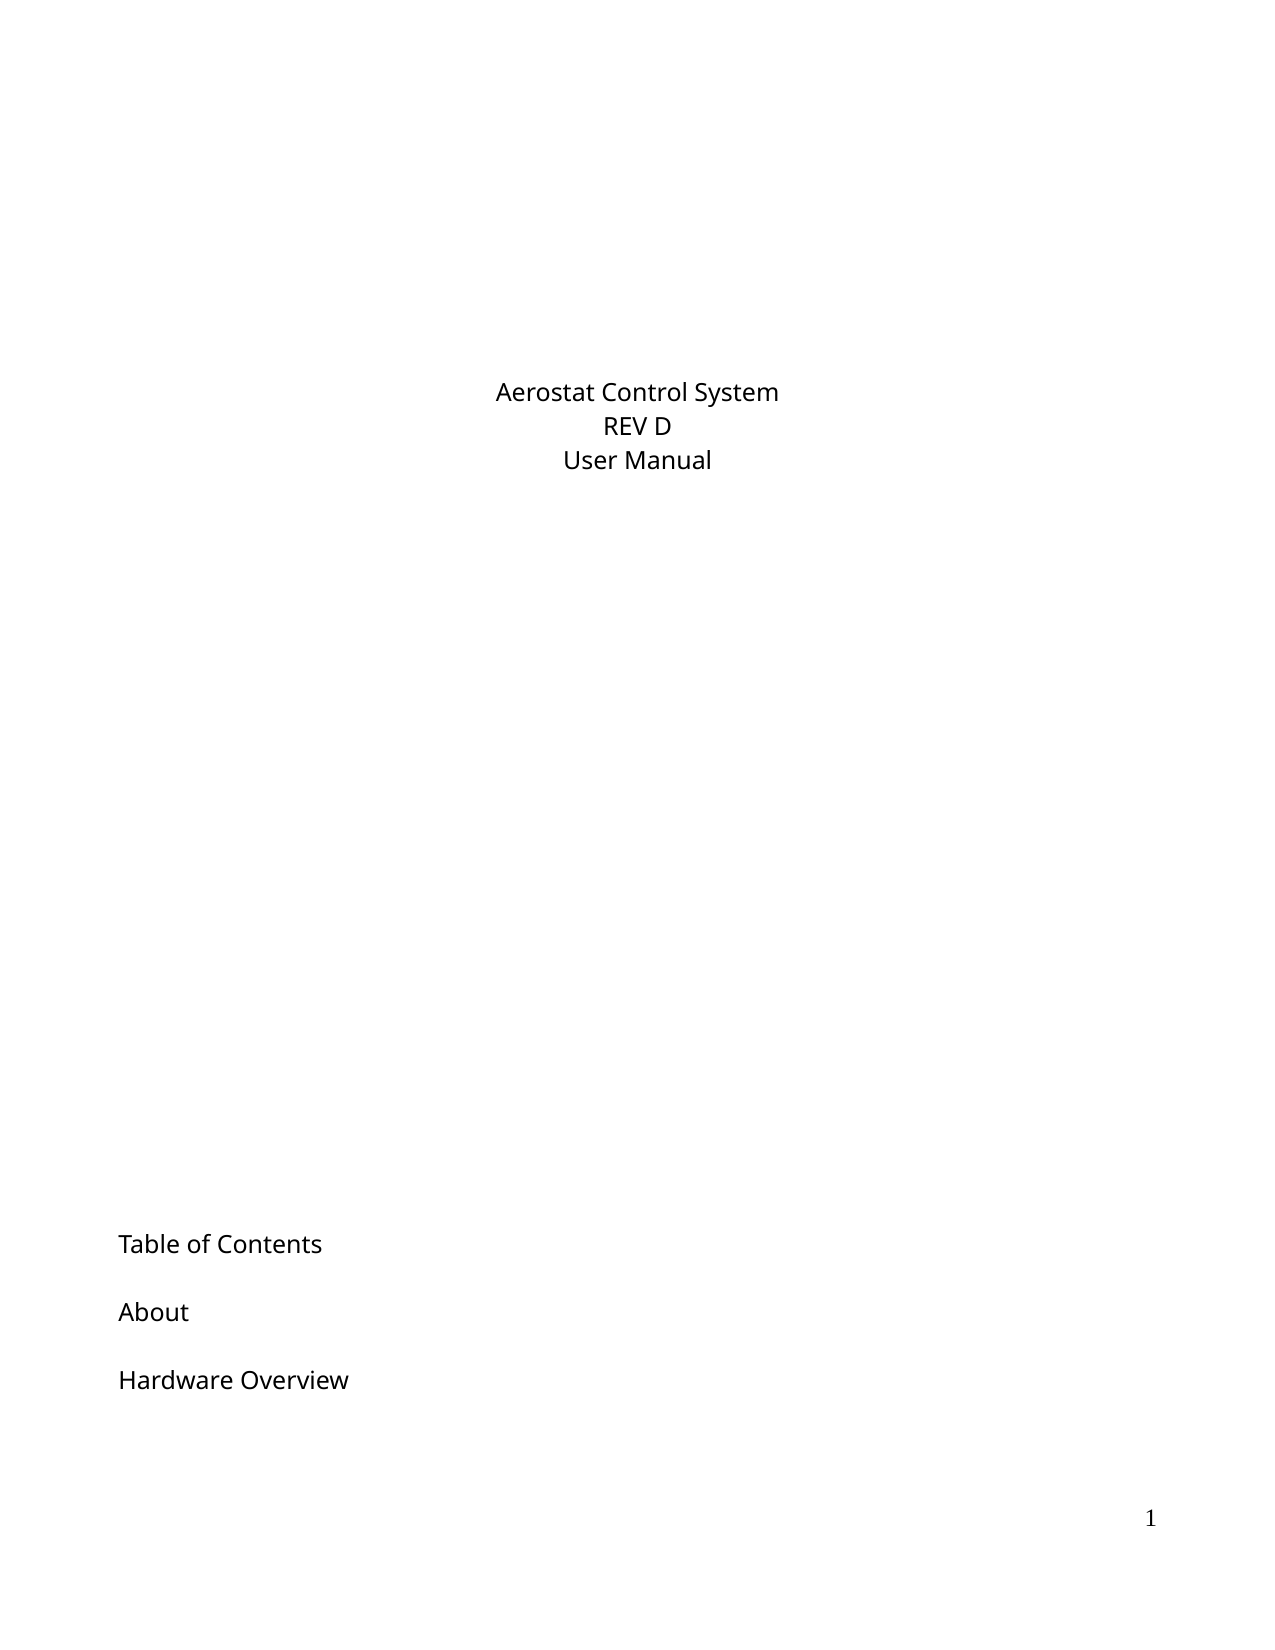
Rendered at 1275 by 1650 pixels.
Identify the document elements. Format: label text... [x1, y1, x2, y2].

text Hardware Overview [118, 1362, 1157, 1397]
text Table of Contents [118, 1226, 1157, 1260]
text REV D [118, 409, 1157, 443]
text User Manual [118, 443, 1157, 477]
text Aerostat Control System [118, 375, 1157, 409]
text About [118, 1294, 1157, 1328]
